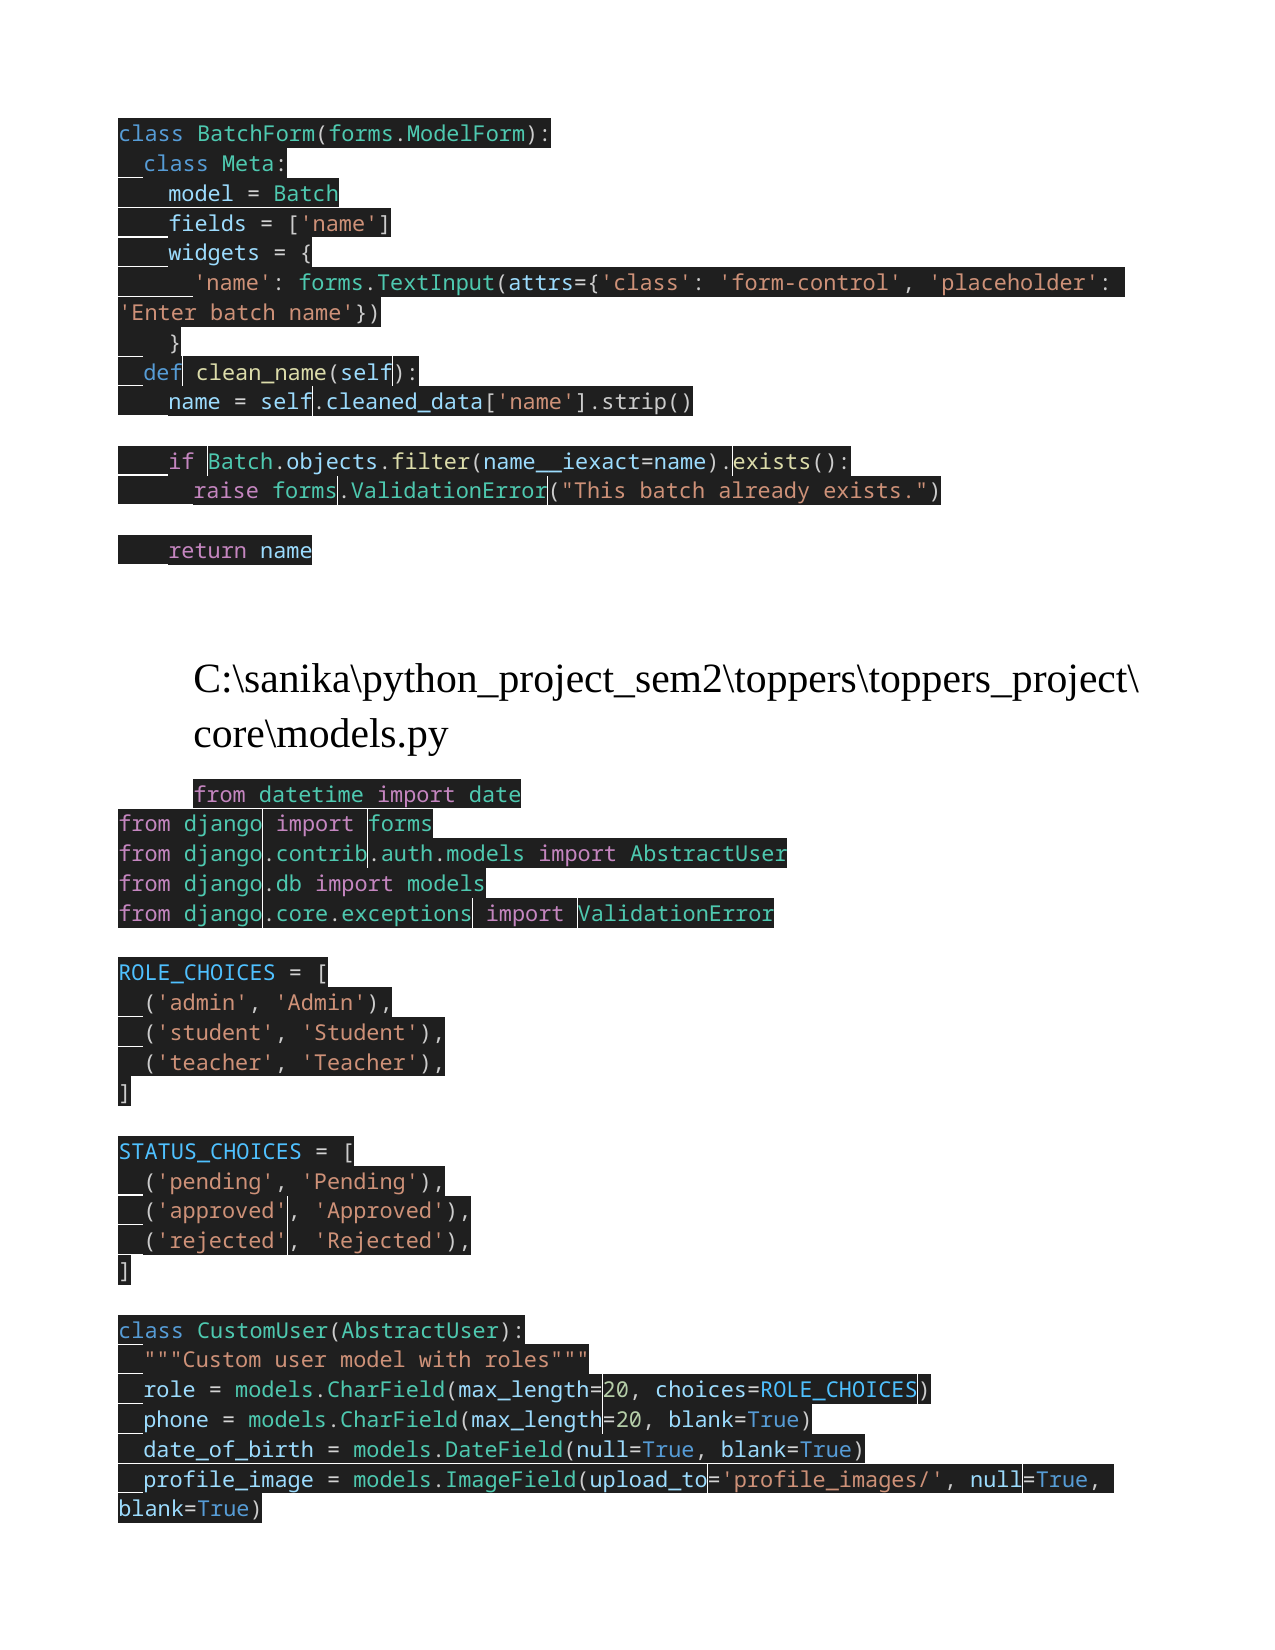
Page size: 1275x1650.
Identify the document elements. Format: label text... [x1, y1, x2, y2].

text profile_image = models.ImageField(upload_to='profile_images/', null=True, blank=True) [118, 1463, 1157, 1523]
list C:\sanika\python_project_sem2\toppers\toppers_project\core\models.py [156, 654, 1157, 757]
text ('pending', 'Pending'), [118, 1166, 1157, 1196]
text widgets = { [118, 237, 1157, 267]
text from django import forms [118, 808, 1157, 838]
text ] [118, 1076, 1157, 1106]
text from django.core.exceptions import ValidationError [118, 898, 1157, 928]
text model = Batch [118, 178, 1157, 207]
text 'name': forms.TextInput(attrs={'class': 'form-control', 'placeholder': 'Enter batch name'}) [118, 267, 1157, 327]
text class Meta: [118, 148, 1157, 178]
text ] [118, 1255, 1157, 1285]
text """Custom user model with roles""" [118, 1344, 1157, 1374]
text STATUS_CHOICES = [ [118, 1136, 1157, 1166]
text raise forms.ValidationError("This batch already exists.") [118, 476, 1157, 505]
text ('teacher', 'Teacher'), [118, 1047, 1157, 1076]
text ('approved', 'Approved'), [118, 1196, 1157, 1225]
text return name [118, 535, 1157, 565]
text from django.db import models [118, 868, 1157, 898]
text fields = ['name'] [118, 207, 1157, 237]
text ('rejected', 'Rejected'), [118, 1225, 1157, 1255]
text name = self.cleaned_data['name'].strip() [118, 386, 1157, 416]
text role = models.CharField(max_length=20, choices=ROLE_CHOICES) [118, 1374, 1157, 1404]
text class BatchForm(forms.ModelForm): [118, 118, 1157, 148]
text if Batch.objects.filter(name__iexact=name).exists(): [118, 446, 1157, 476]
text date_of_birth = models.DateField(null=True, blank=True) [118, 1434, 1157, 1463]
list from datetime import date [156, 779, 1157, 808]
text class CustomUser(AbstractUser): [118, 1314, 1157, 1344]
text from django.contrib.auth.models import AbstractUser [118, 838, 1157, 868]
text ROLE_CHOICES = [ [118, 957, 1157, 987]
text def clean_name(self): [118, 356, 1157, 386]
text ('admin', 'Admin'), [118, 987, 1157, 1017]
text phone = models.CharField(max_length=20, blank=True) [118, 1404, 1157, 1434]
text ('student', 'Student'), [118, 1017, 1157, 1047]
text } [118, 327, 1157, 356]
